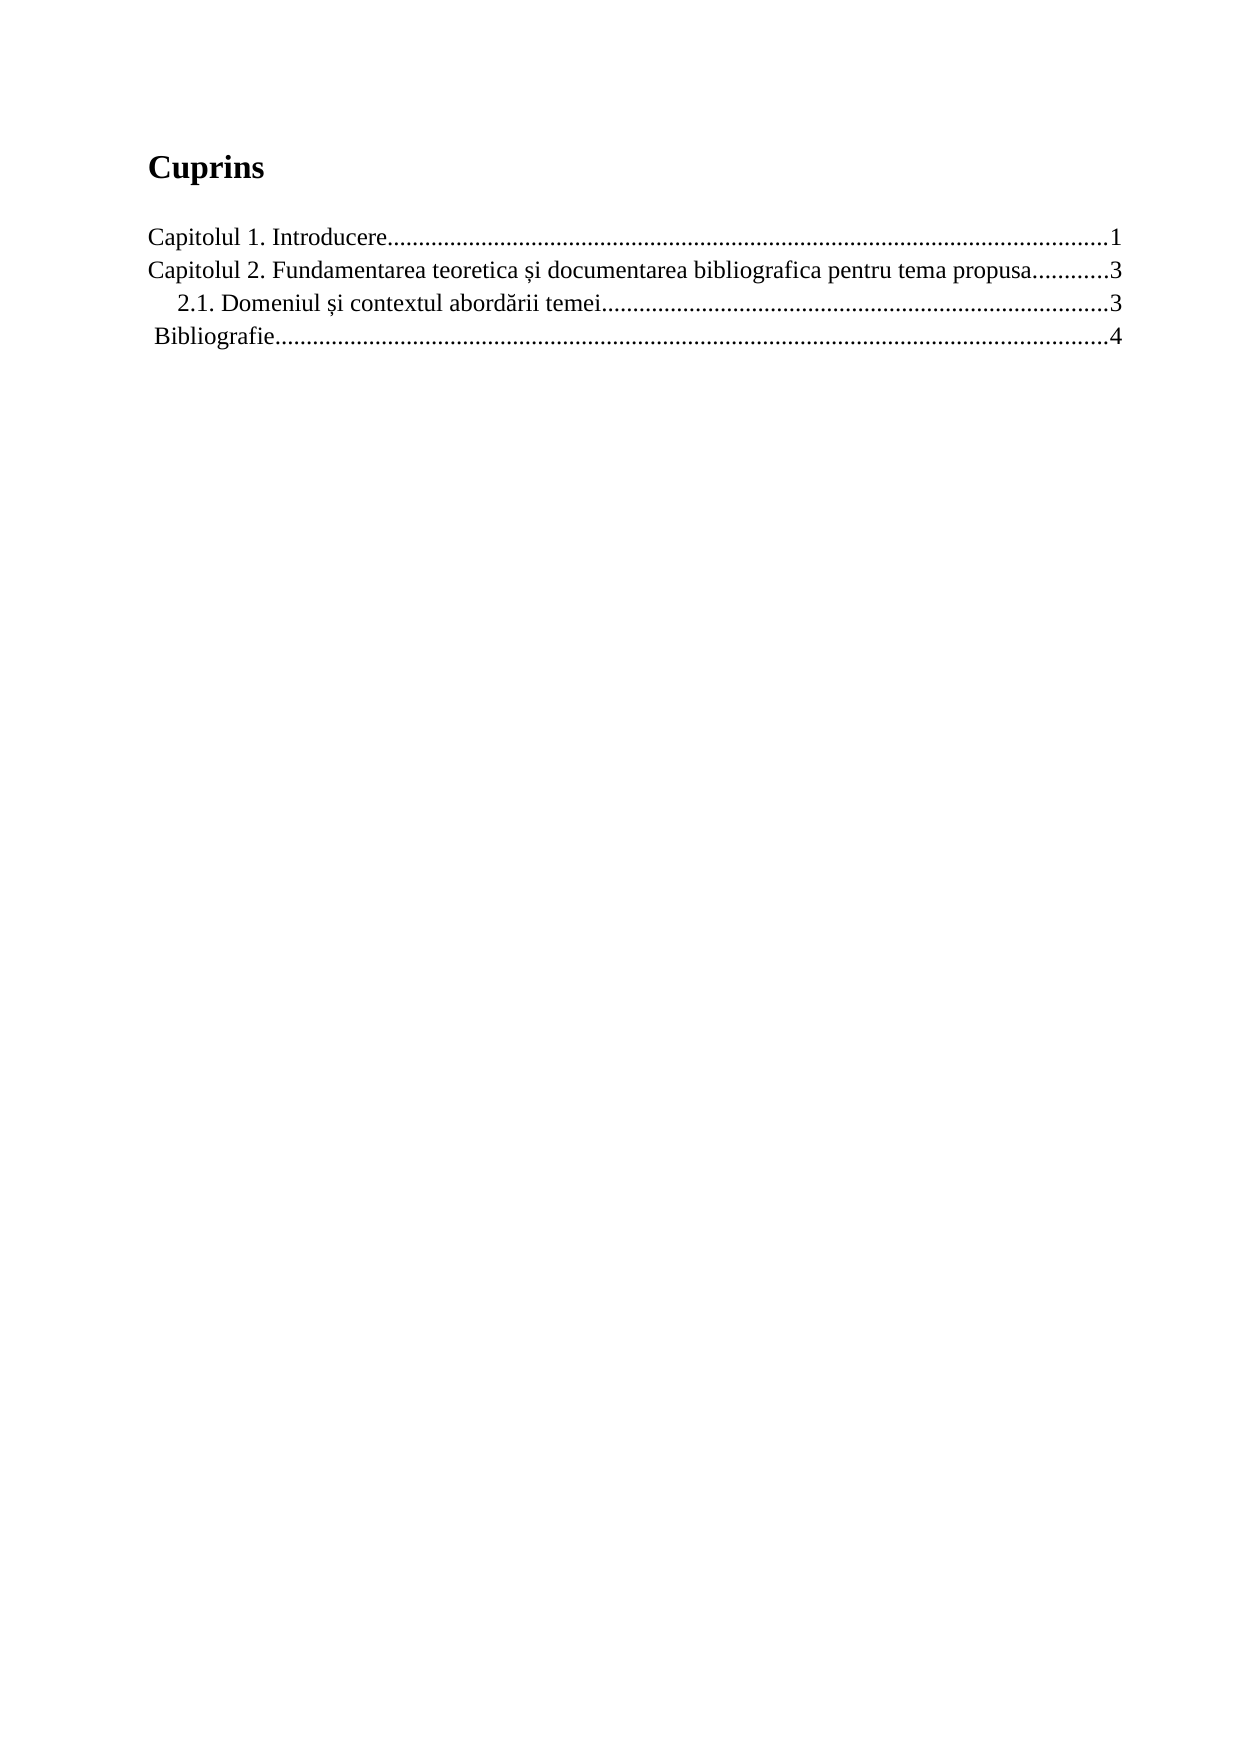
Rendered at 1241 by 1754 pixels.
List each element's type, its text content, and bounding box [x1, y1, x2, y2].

text Capitolul 1. Introducere 1 [148, 222, 1122, 251]
text Capitolul 2. Fundamentarea teoretica și documentarea bibliografica pentru tema propusa. 3 [148, 255, 1122, 284]
subtitle Cuprins [148, 147, 1122, 185]
text Bibliografie 4 [148, 321, 1122, 350]
text 2.1. Domeniul și contextul abordării temei 3 [177, 288, 1122, 317]
